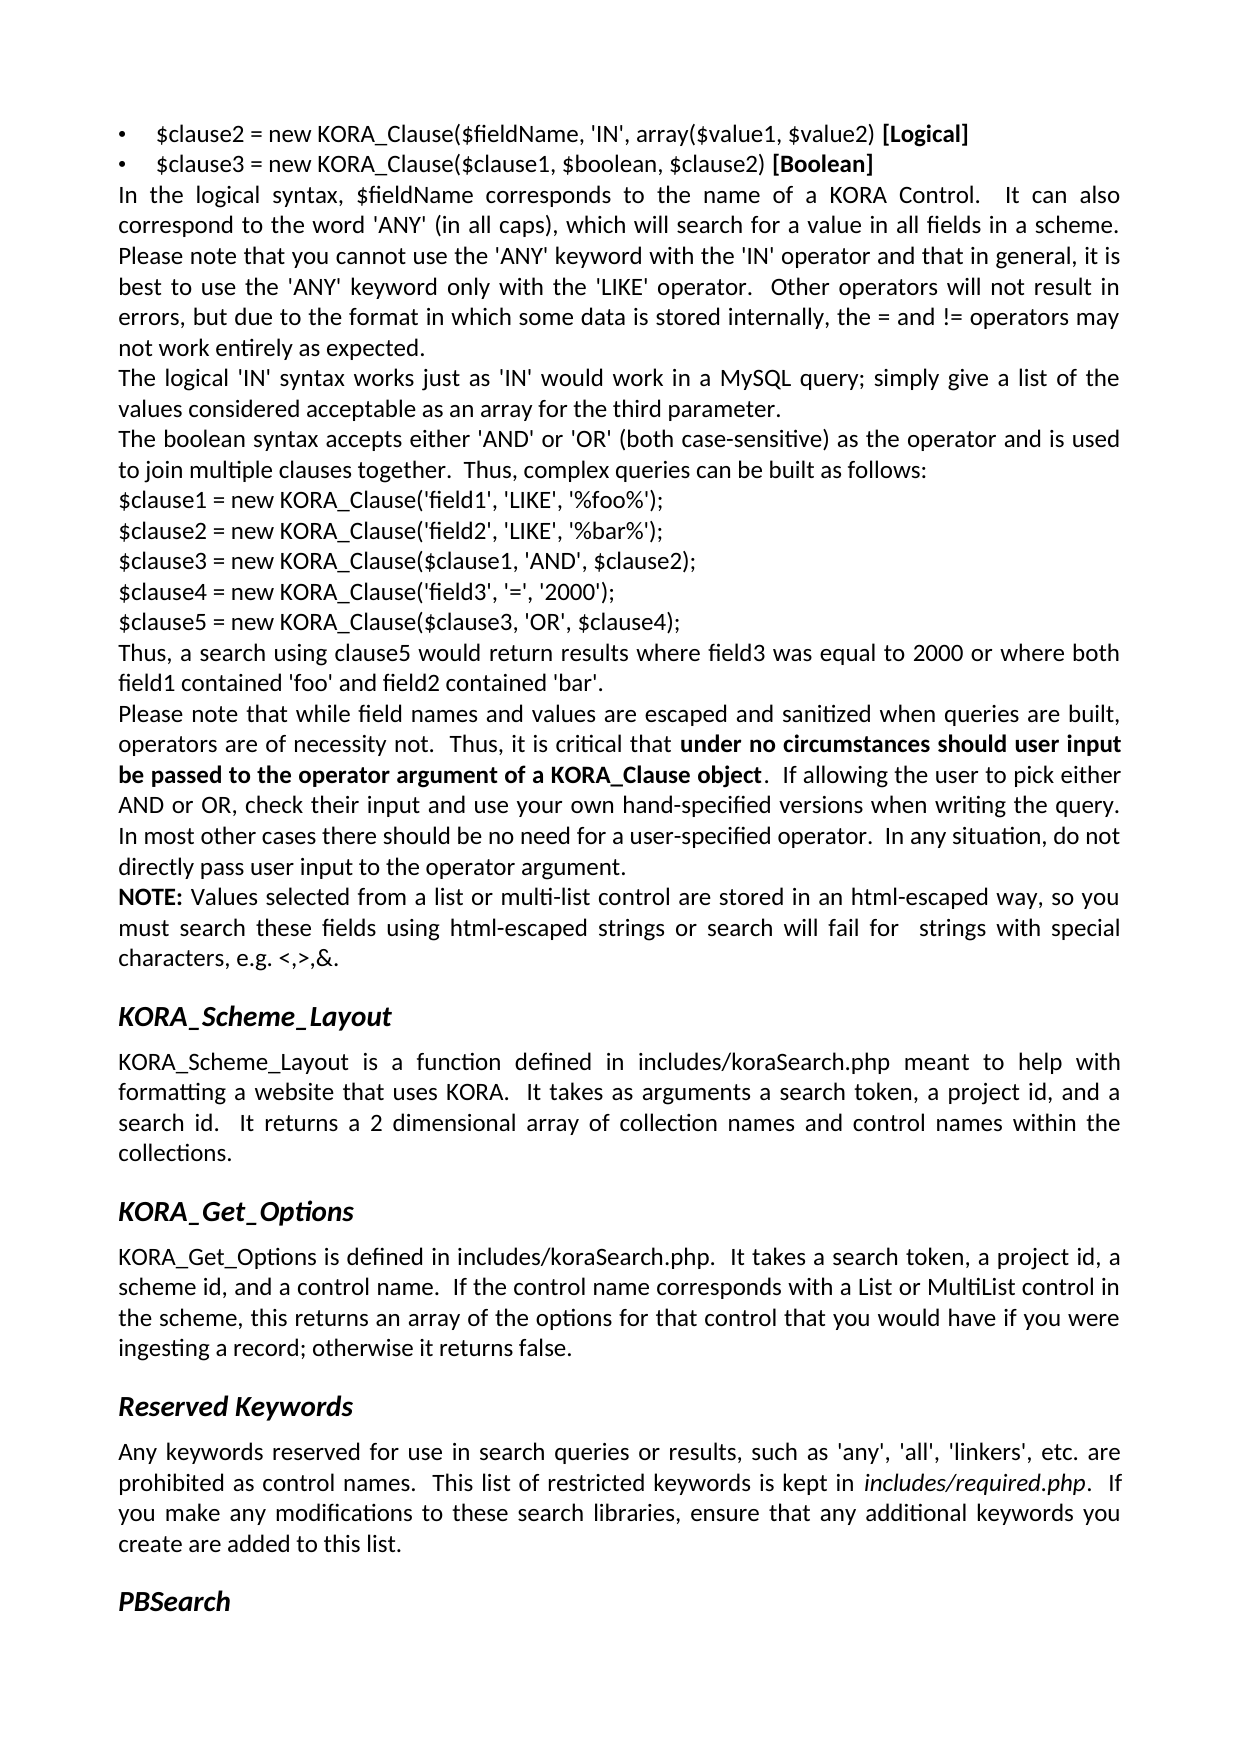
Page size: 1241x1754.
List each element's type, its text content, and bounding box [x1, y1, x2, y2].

text Reserved Keywords [118, 1388, 1122, 1424]
text $clause4 = new KORA_Clause('field3', '=', '2000'); [118, 576, 1122, 606]
text $clause3 = new KORA_Clause($clause1, 'AND', $clause2); [118, 545, 1122, 576]
text PBSearch [118, 1583, 1122, 1619]
text $clause2 = new KORA_Clause('field2', 'LIKE', '%bar%'); [118, 515, 1122, 545]
text The logical 'IN' syntax works just as 'IN' would work in a MySQL query; simply give a list of the values considered acceptable as an array for the third parameter. [118, 362, 1122, 423]
text KORA_Scheme_Layout is a function defined in includes/koraSearch.php meant to help with formatting a website that uses KORA. It takes as arguments a search token, a project id, and a search id. It returns a 2 dimensional array of collection names and control names within the collections. [118, 1046, 1122, 1168]
text $clause5 = new KORA_Clause($clause3, 'OR', $clause4); [118, 606, 1122, 637]
text Please note that while field names and values are escaped and sanitized when queries are built, operators are of necessity not. Thus, it is critical that under no circumstances should user input be passed to the operator argument of a KORA_Clause object. If allowing the user to pick either AND or OR, check their input and use your own hand-specified versions when writing the query. In most other cases there should be no need for a user-specified operator. In any situation, do not directly pass user input to the operator argument. [118, 698, 1122, 881]
list $clause2 = new KORA_Clause($fieldName, 'IN', array($value1, $value2) [Logical] [81, 118, 1122, 149]
text KORA_Scheme_Layout [118, 998, 1122, 1033]
list $clause3 = new KORA_Clause($clause1, $boolean, $clause2) [Boolean] [81, 149, 1122, 179]
text $clause1 = new KORA_Clause('field1', 'LIKE', '%foo%'); [118, 484, 1122, 515]
text KORA_Get_Options is defined in includes/koraSearch.php. It takes a search token, a project id, a scheme id, and a control name. If the control name corresponds with a List or MultiList control in the scheme, this returns an array of the options for that control that you would have if you were ingesting a record; otherwise it returns false. [118, 1241, 1122, 1363]
text The boolean syntax accepts either 'AND' or 'OR' (both case-sensitive) as the operator and is used to join multiple clauses together. Thus, complex queries can be built as follows: [118, 423, 1122, 484]
text Thus, a search using clause5 would return results where field3 was equal to 2000 or where both field1 contained 'foo' and field2 contained 'bar'. [118, 637, 1122, 698]
text In the logical syntax, $fieldName corresponds to the name of a KORA Control. It can also correspond to the word 'ANY' (in all caps), which will search for a value in all fields in a scheme. Please note that you cannot use the 'ANY' keyword with the 'IN' operator and that in general, it is best to use the 'ANY' keyword only with the 'LIKE' operator. Other operators will not result in errors, but due to the format in which some data is stored internally, the = and != operators may not work entirely as expected. [118, 179, 1122, 362]
text NOTE: Values selected from a list or multi-list control are stored in an html-escaped way, so you must search these fields using html-escaped strings or search will fail for strings with special characters, e.g. <,>,&. [118, 881, 1122, 973]
text Any keywords reserved for use in search queries or results, such as 'any', 'all', 'linkers', etc. are prohibited as control names. This list of restricted keywords is kept in includes/required.php. If you make any modifications to these search libraries, ensure that any additional keywords you create are added to this list. [118, 1436, 1122, 1558]
text KORA_Get_Options [118, 1193, 1122, 1228]
